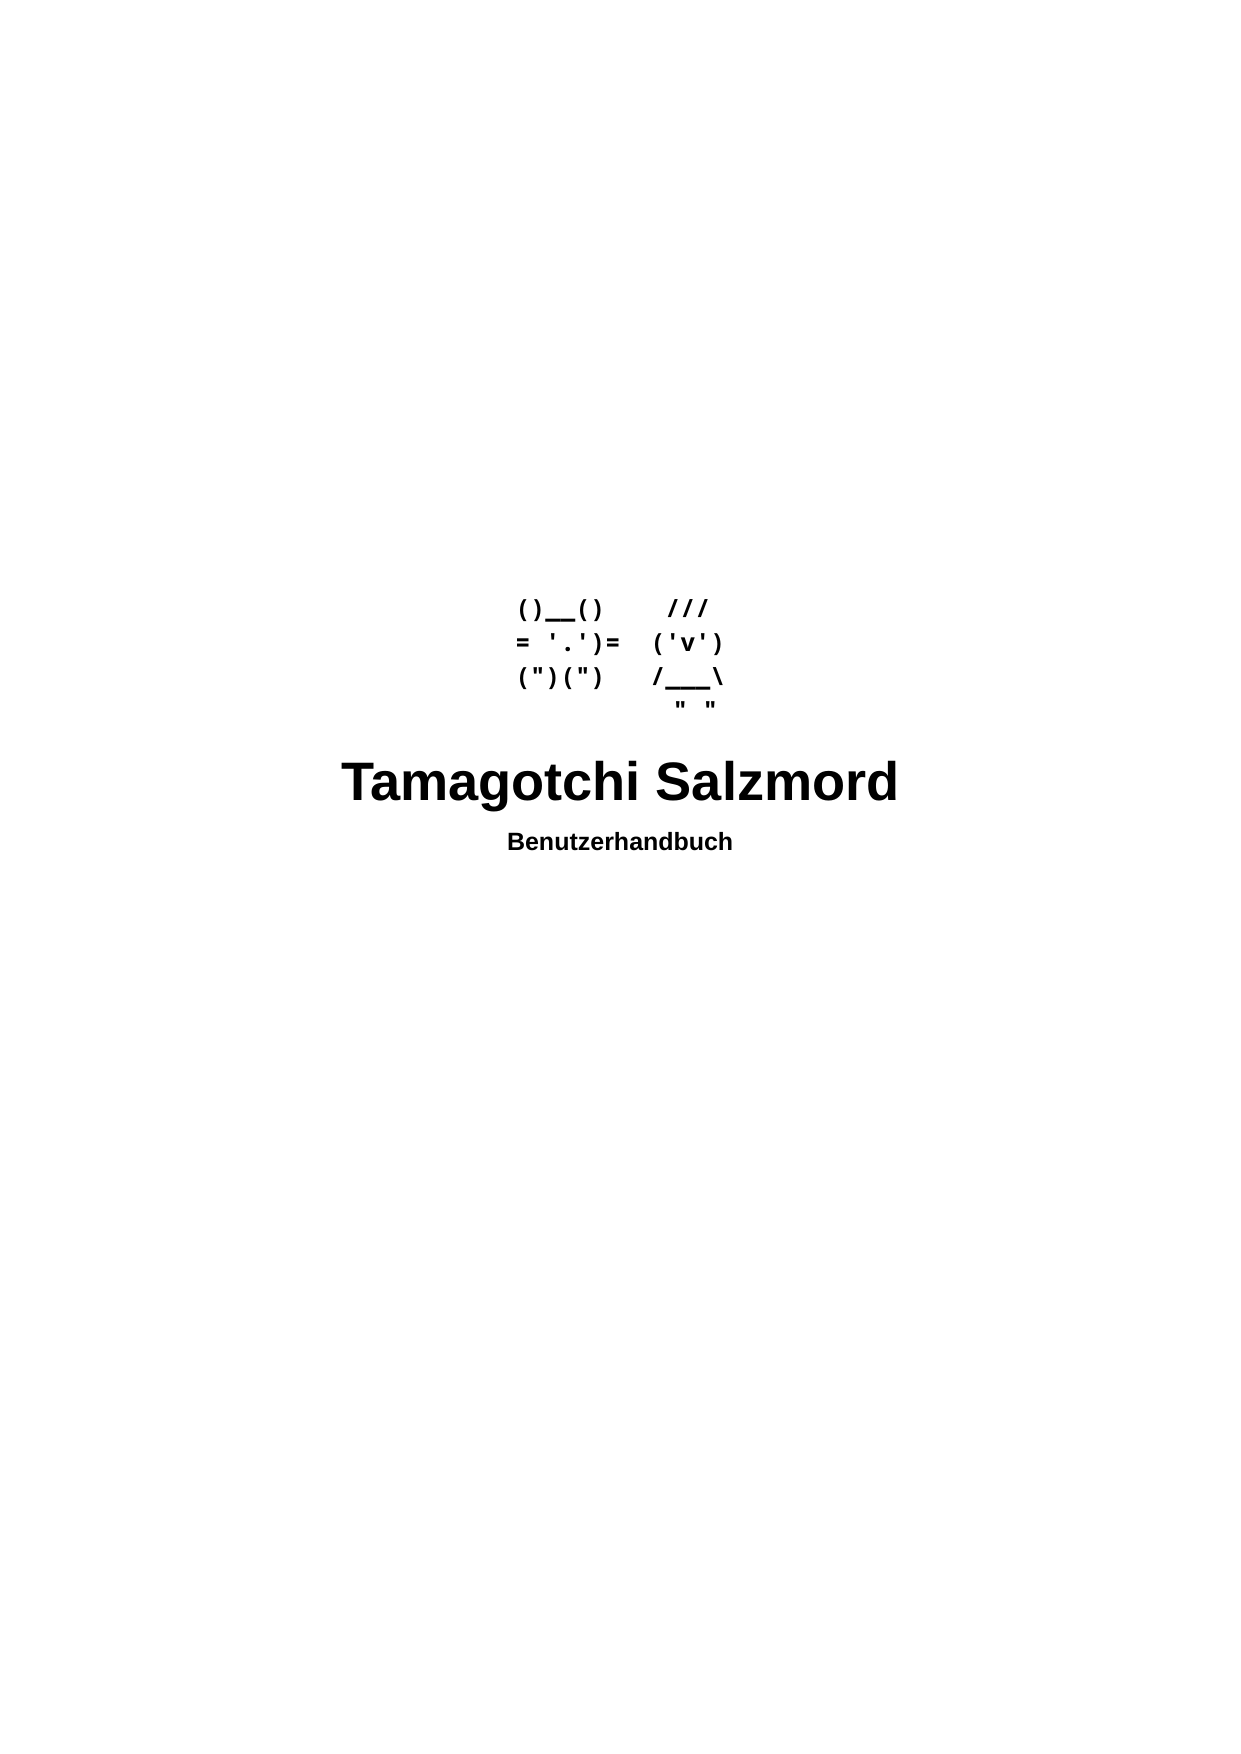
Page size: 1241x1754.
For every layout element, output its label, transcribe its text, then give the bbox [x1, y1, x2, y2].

text = '.')= ('v') [148, 624, 1093, 658]
text Benutzerhandbuch [148, 811, 1093, 861]
text ()__() /// [148, 590, 1093, 624]
text Tamagotchi Salzmord [148, 761, 1093, 811]
text " " [148, 693, 1093, 727]
text (")(") /___\ [148, 658, 1093, 693]
